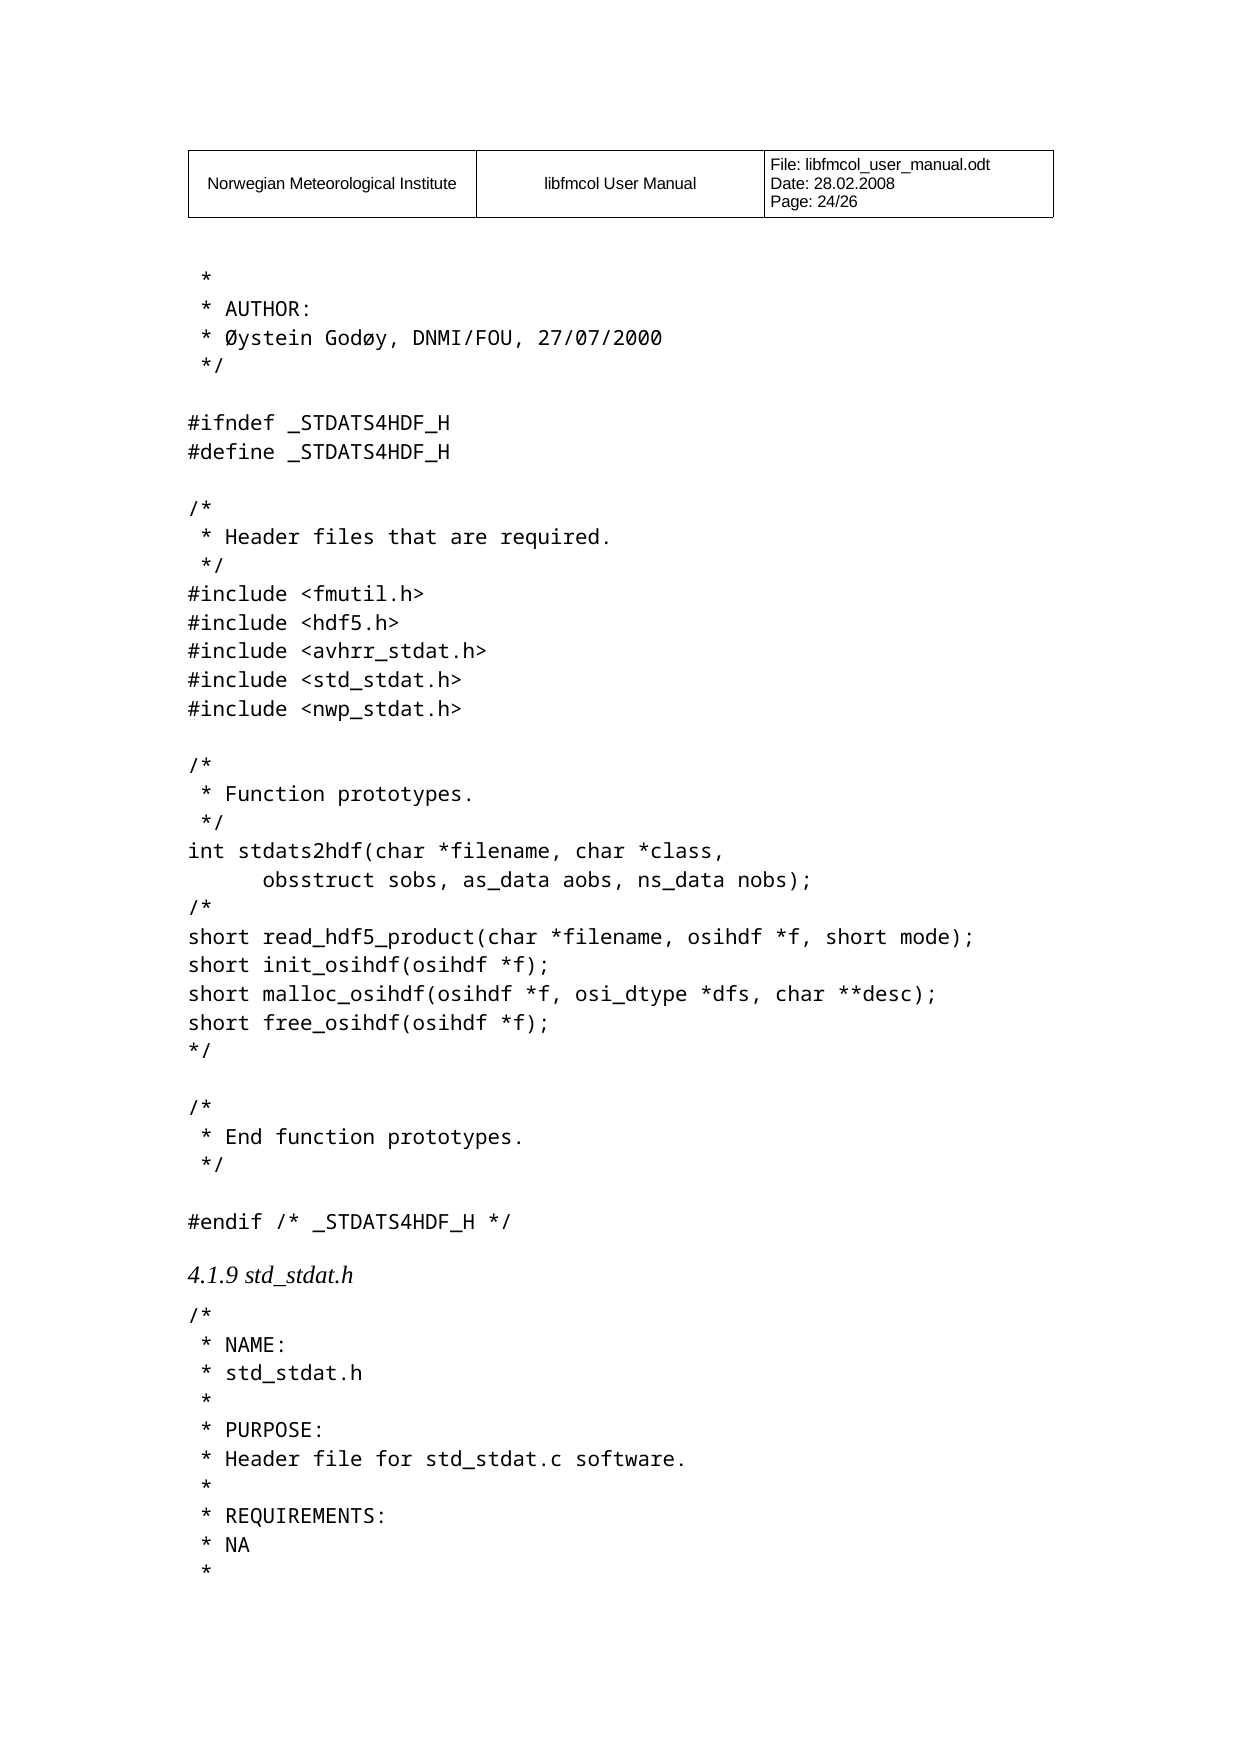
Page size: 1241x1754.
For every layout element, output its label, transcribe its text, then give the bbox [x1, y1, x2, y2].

text * Header files that are required. [187, 522, 1053, 551]
text #ifndef _STDATS4HDF_H [187, 408, 1053, 437]
text * NAME: [187, 1330, 1053, 1358]
text * std_stdat.h [187, 1358, 1053, 1387]
text */ [187, 551, 1053, 579]
text * End function prototypes. [187, 1122, 1053, 1150]
text * Header file for std_stdat.c software. [187, 1444, 1053, 1472]
text #include <std_stdat.h> [187, 665, 1053, 693]
text short free_osihdf(osihdf *f); [187, 1007, 1053, 1036]
text */ [187, 1036, 1053, 1064]
text short malloc_osihdf(osihdf *f, osi_dtype *dfs, char **desc); [187, 979, 1053, 1007]
text * PURPOSE: [187, 1415, 1053, 1444]
text * Function prototypes. [187, 779, 1053, 808]
text */ [187, 808, 1053, 836]
text #endif /* _STDATS4HDF_H */ [187, 1207, 1053, 1236]
text * AUTHOR: [187, 294, 1053, 322]
text * NA [187, 1529, 1053, 1558]
text obsstruct sobs, as_data aobs, ns_data nobs); [187, 865, 1053, 893]
text * [187, 265, 1053, 294]
text /* [187, 751, 1053, 779]
text #include <nwp_stdat.h> [187, 693, 1053, 722]
text /* [187, 1301, 1053, 1330]
text * Øystein Godøy, DNMI/FOU, 27/07/2000 [187, 322, 1053, 351]
text * [187, 1472, 1053, 1501]
text int stdats2hdf(char *filename, char *class, [187, 836, 1053, 865]
text #define _STDATS4HDF_H [187, 437, 1053, 465]
text */ [187, 351, 1053, 379]
text * REQUIREMENTS: [187, 1501, 1053, 1529]
text #include <avhrr_stdat.h> [187, 636, 1053, 665]
text #include <hdf5.h> [187, 608, 1053, 636]
text /* [187, 1093, 1053, 1122]
text /* [187, 893, 1053, 922]
text #include <fmutil.h> [187, 579, 1053, 608]
text short init_osihdf(osihdf *f); [187, 950, 1053, 979]
text */ [187, 1150, 1053, 1179]
text short read_hdf5_product(char *filename, osihdf *f, short mode); [187, 922, 1053, 950]
text * [187, 1558, 1053, 1587]
subtitle std_stdat.h [187, 1261, 1053, 1289]
text /* [187, 494, 1053, 522]
text * [187, 1387, 1053, 1415]
